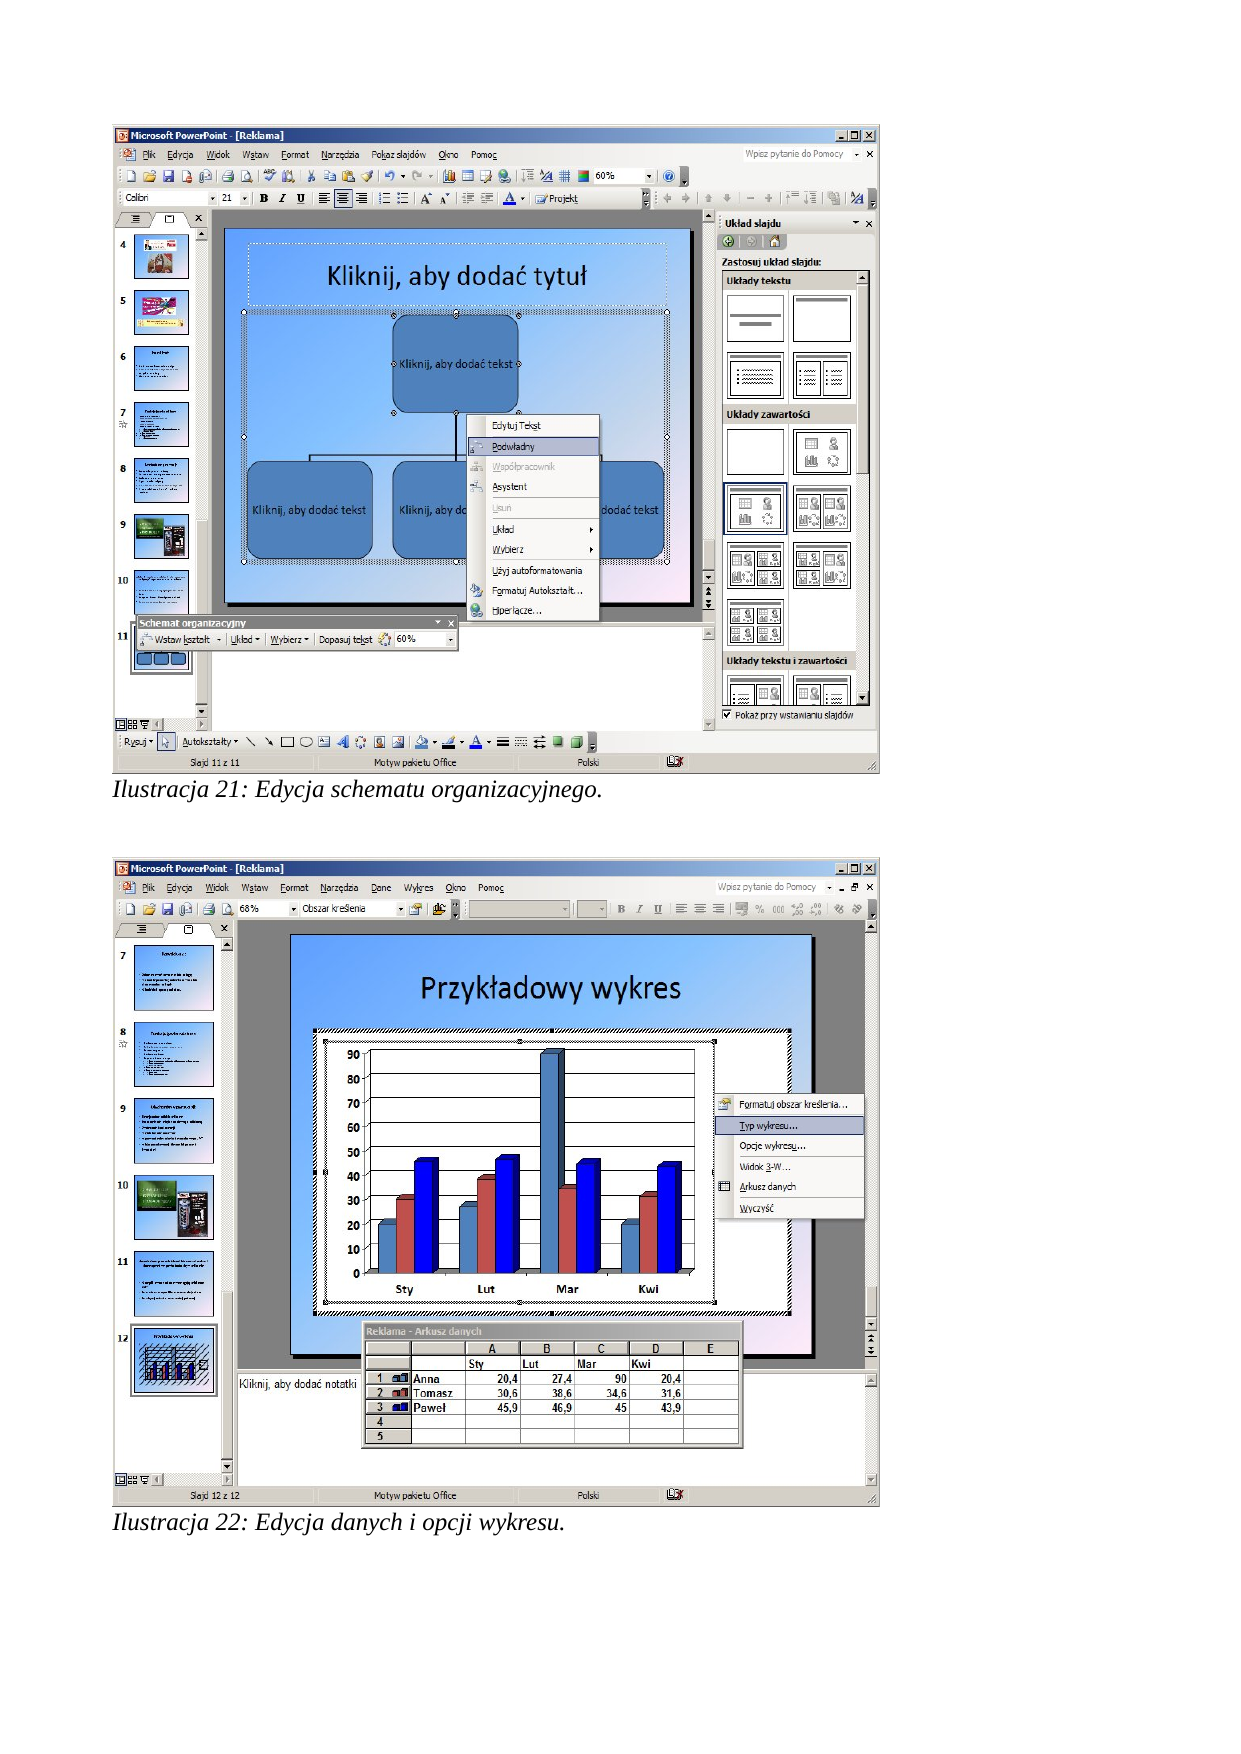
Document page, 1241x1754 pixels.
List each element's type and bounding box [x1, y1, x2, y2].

table_cell [106, 106, 1134, 124]
picture [112, 124, 880, 774]
picture [112, 857, 880, 1507]
table_cell [106, 858, 1134, 1571]
table_cell [106, 125, 1134, 839]
table_cell [106, 839, 1134, 857]
